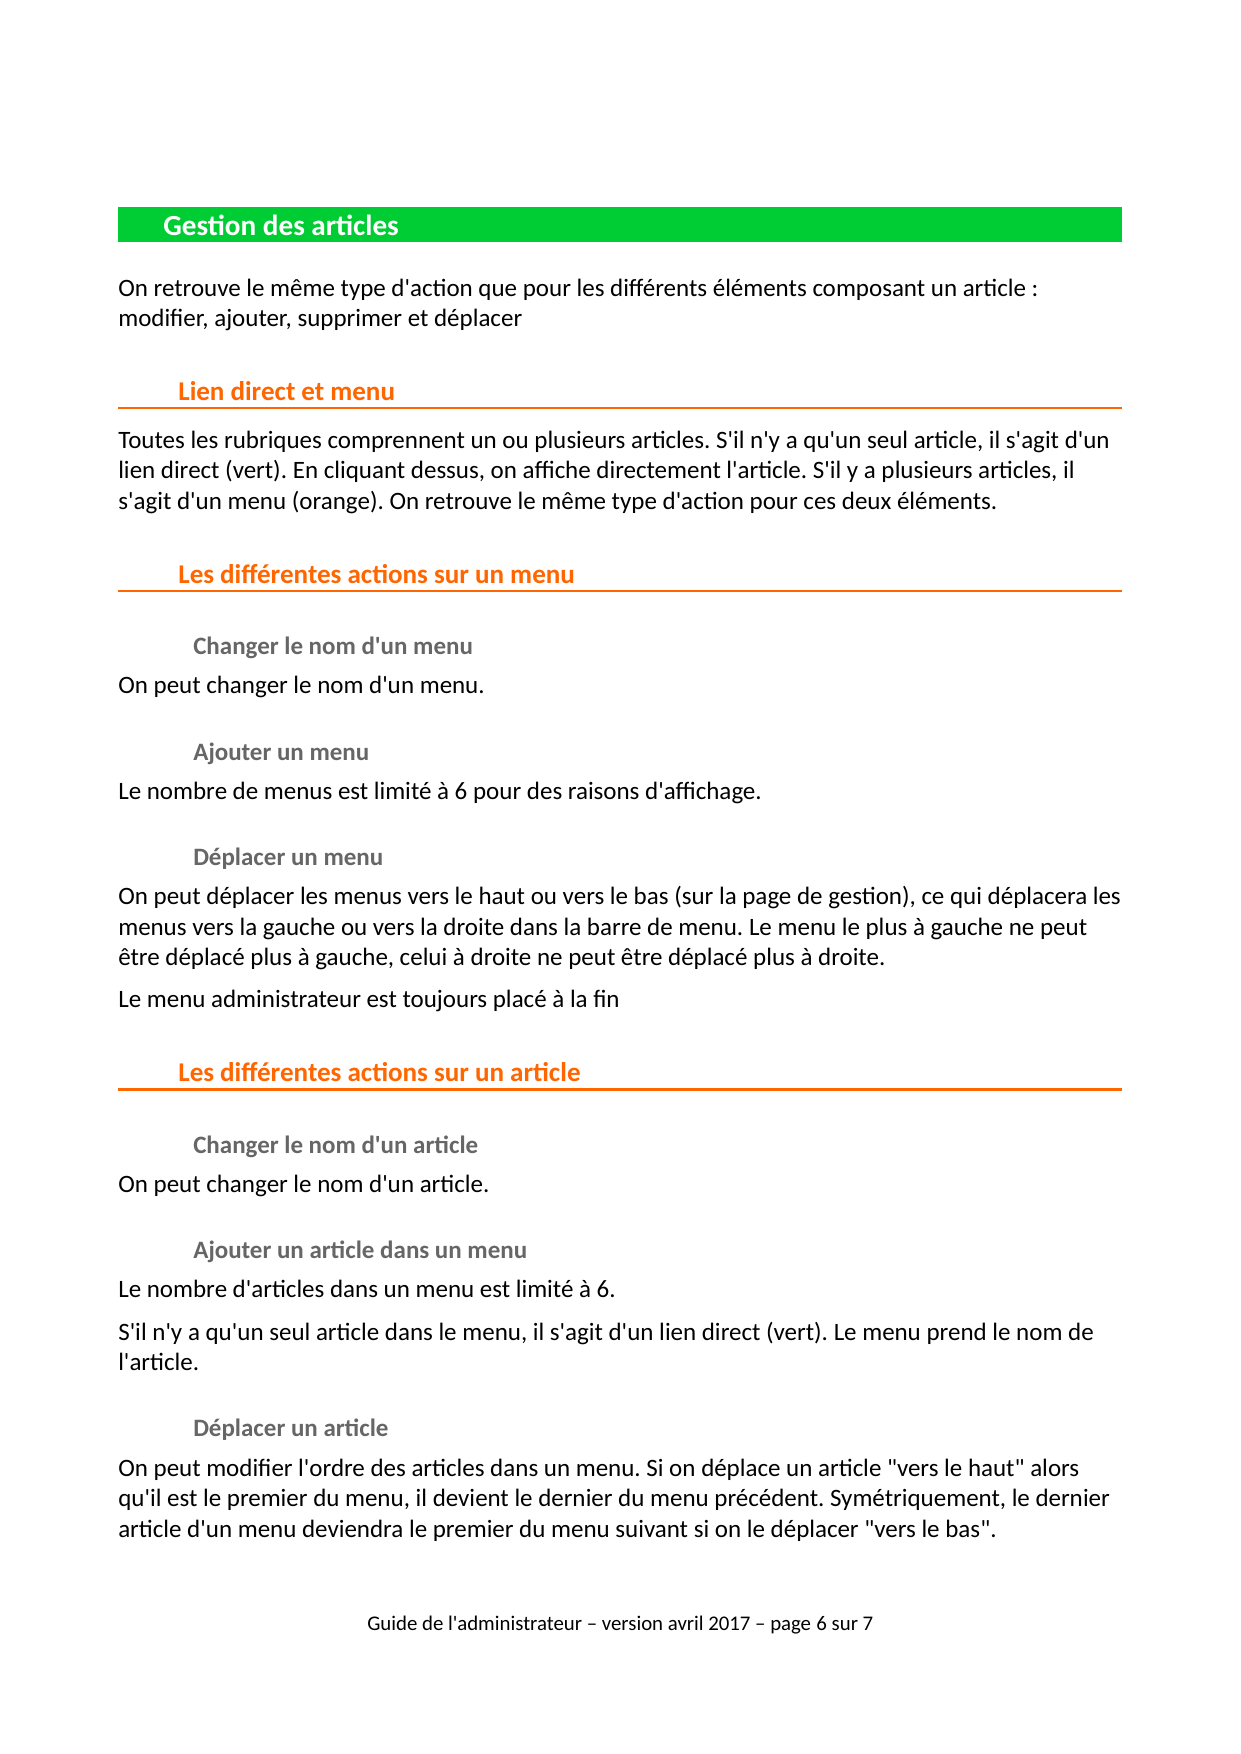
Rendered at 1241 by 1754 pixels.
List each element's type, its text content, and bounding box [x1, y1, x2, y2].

text On peut changer le nom d'un menu. [118, 670, 1122, 700]
text On peut modifier l'ordre des articles dans un menu. Si on déplace un article "vers le haut" alors qu'il est le premier du menu, il devient le dernier du menu précédent. Symétriquement, le dernier article d'un menu deviendra le premier du menu suivant si on le déplacer "vers le bas". [118, 1452, 1122, 1543]
text On peut changer le nom d'un article. [118, 1168, 1122, 1199]
subtitle Déplacer un article [118, 1412, 1122, 1443]
subtitle Déplacer un menu [118, 841, 1122, 871]
subtitle Les différentes actions sur un menu [118, 557, 1122, 590]
subtitle Changer le nom d'un article [118, 1129, 1122, 1159]
text Le nombre de menus est limité à 6 pour des raisons d'affichage. [118, 775, 1122, 806]
text Le menu administrateur est toujours placé à la fin [118, 984, 1122, 1014]
text S'il n'y a qu'un seul article dans le menu, il s'agit d'un lien direct (vert). Le menu prend le nom de l'article. [118, 1316, 1122, 1377]
subtitle Lien direct et menu [118, 374, 1122, 407]
subtitle Gestion des articles [118, 207, 1122, 242]
subtitle Ajouter un menu [118, 736, 1122, 766]
text Toutes les rubriques comprennent un ou plusieurs articles. S'il n'y a qu'un seul article, il s'agit d'un lien direct (vert). En cliquant dessus, on affiche directement l'article. S'il y a plusieurs articles, il s'agit d'un menu (orange). On retrouve le même type d'action pour ces deux éléments. [118, 424, 1122, 516]
subtitle Ajouter un article dans un menu [118, 1234, 1122, 1265]
text On retrouve le même type d'action que pour les différents éléments composant un article : modifier, ajouter, supprimer et déplacer [118, 272, 1122, 333]
text On peut déplacer les menus vers le haut ou vers le bas (sur la page de gestion), ce qui déplacera les menus vers la gauche ou vers la droite dans la barre de menu. Le menu le plus à gauche ne peut être déplacé plus à gauche, celui à droite ne peut être déplacé plus à droite. [118, 880, 1122, 972]
subtitle Changer le nom d'un menu [118, 630, 1122, 661]
subtitle Les différentes actions sur un article [118, 1055, 1122, 1088]
text Le nombre d'articles dans un menu est limité à 6. [118, 1274, 1122, 1304]
